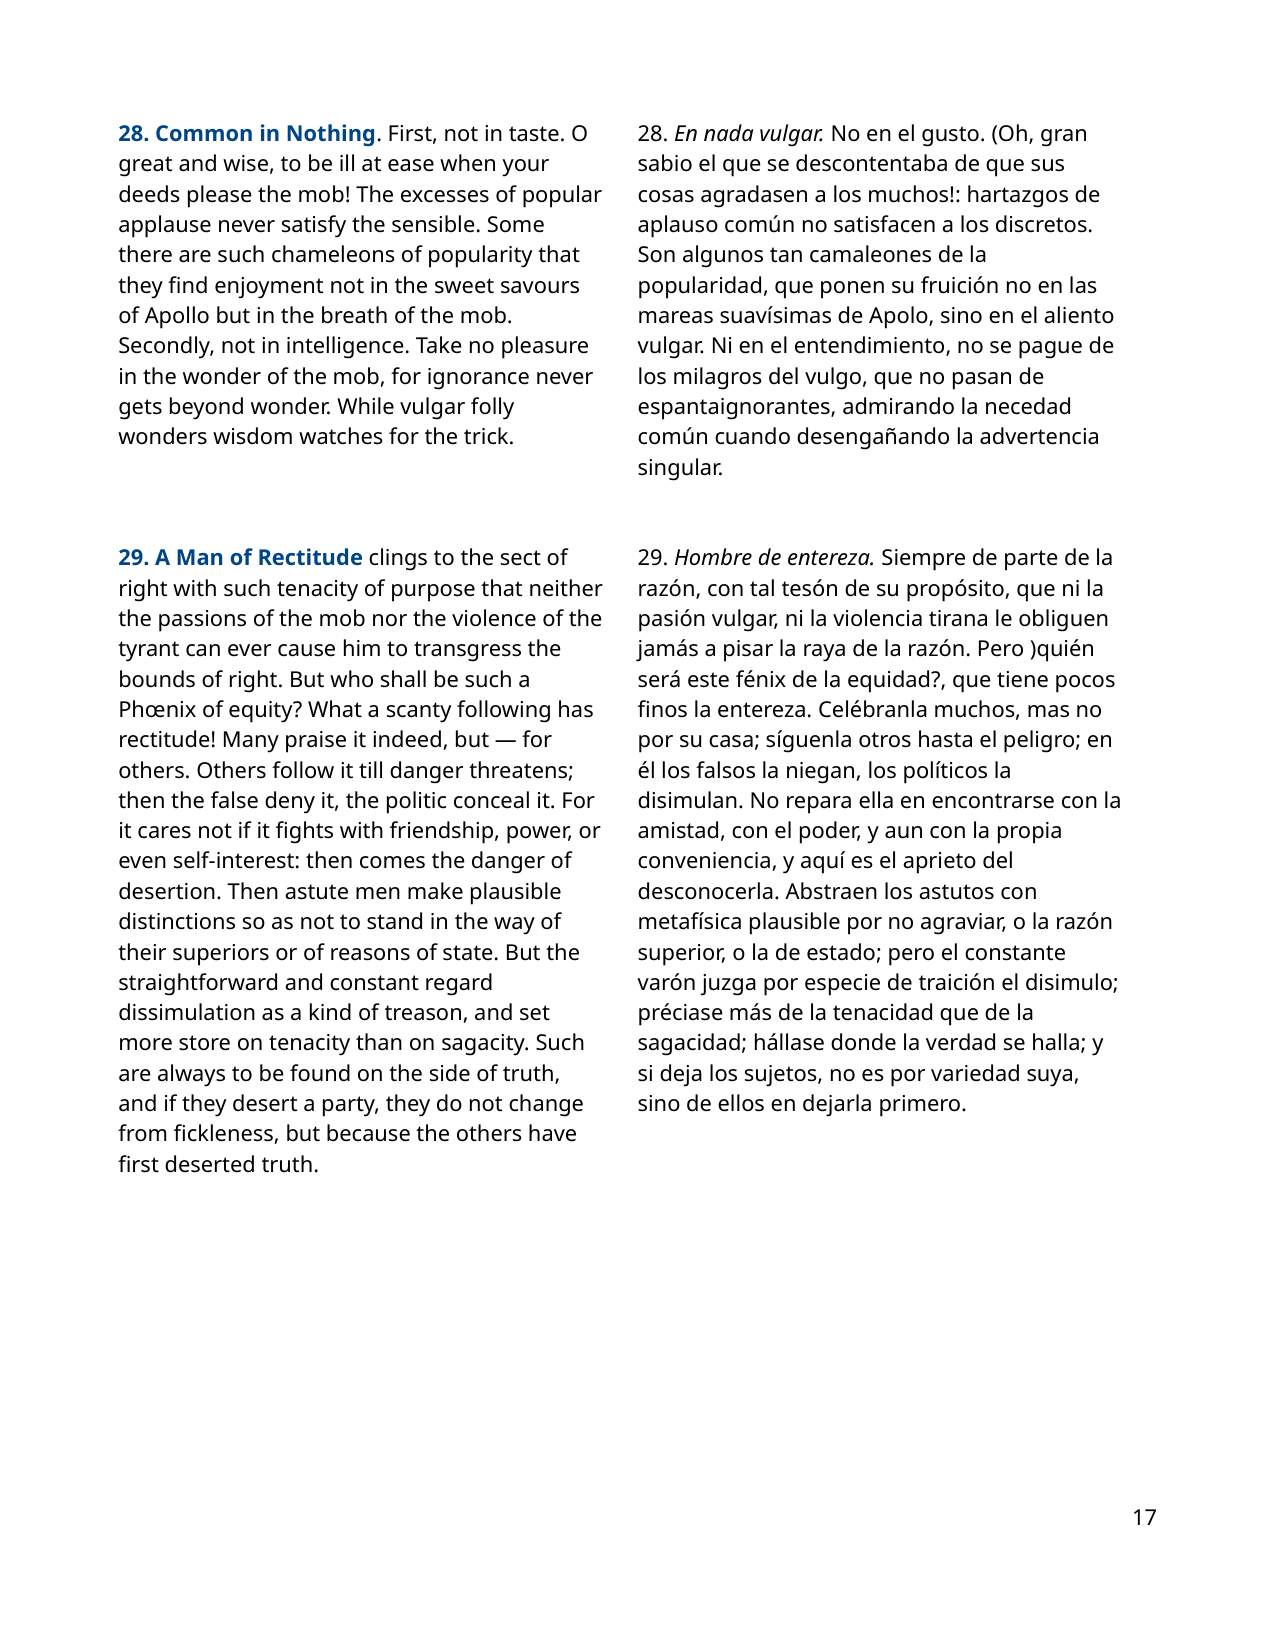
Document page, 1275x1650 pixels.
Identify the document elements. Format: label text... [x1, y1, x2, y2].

table_cell 28. En nada vulgar. No en el gusto. (Oh, gran sabio el que se descontentaba de que sus cosas agradasen a los muchos!: hartazgos de aplauso común no satisfacen a los discretos. Son algunos tan camaleones de la popularidad, que ponen su fruición no en las mareas suavísimas de Apolo, sino en el aliento vulgar. Ni en el entendimiento, no se pague de los milagros del vulgo, que no pasan de espantaignorantes, admirando la necedad común cuando desengañando la advertencia singular. [638, 118, 1157, 542]
table_cell 28. Common in Nothing. First, not in taste. O great and wise, to be ill at ease when your deeds please the mob! The excesses of popular applause never satisfy the sensible. Some there are such chameleons of popularity that they find enjoyment not in the sweet savours of Apollo but in the breath of the mob. Secondly, not in intelligence. Take no pleasure in the wonder of the mob, for ignorance never gets beyond wonder. While vulgar folly wonders wisdom watches for the trick. [118, 118, 637, 542]
table_cell 29. Hombre de entereza. Siempre de parte de la razón, con tal tesón de su propósito, que ni la pasión vulgar, ni la violencia tirana le obliguen jamás a pisar la raya de la razón. Pero )quién será este fénix de la equidad?, que tiene pocos finos la entereza. Celébranla muchos, mas no por su casa; síguenla otros hasta el peligro; en él los falsos la niegan, los políticos la disimulan. No repara ella en encontrarse con la amistad, con el poder, y aun con la propia conveniencia, y aquí es el aprieto del desconocerla. Abstraen los astutos con metafísica plausible por no agraviar, o la razón superior, o la de estado; pero el constante varón juzga por especie de traición el disimulo; préciase más de la tenacidad que de la sagacidad; hállase donde la verdad se halla; y si deja los sujetos, no es por variedad suya, sino de ellos en dejarla primero. [638, 543, 1157, 1239]
table_cell 29. A Man of Rectitude clings to the sect of right with such tenacity of purpose that neither the passions of the mob nor the violence of the tyrant can ever cause him to transgress the bounds of right. But who shall be such a Phœnix of equity? What a scanty following has rectitude! Many praise it indeed, but — for others. Others follow it till danger threatens; then the false deny it, the politic conceal it. For it cares not if it fights with friendship, power, or even self-interest: then comes the danger of desertion. Then astute men make plausible distinctions so as not to stand in the way of their superiors or of reasons of state. But the straightforward and constant regard dissimulation as a kind of treason, and set more store on tenacity than on sagacity. Such are always to be found on the side of truth, and if they desert a party, they do not change from fickleness, but because the others have first deserted truth. [118, 543, 637, 1239]
